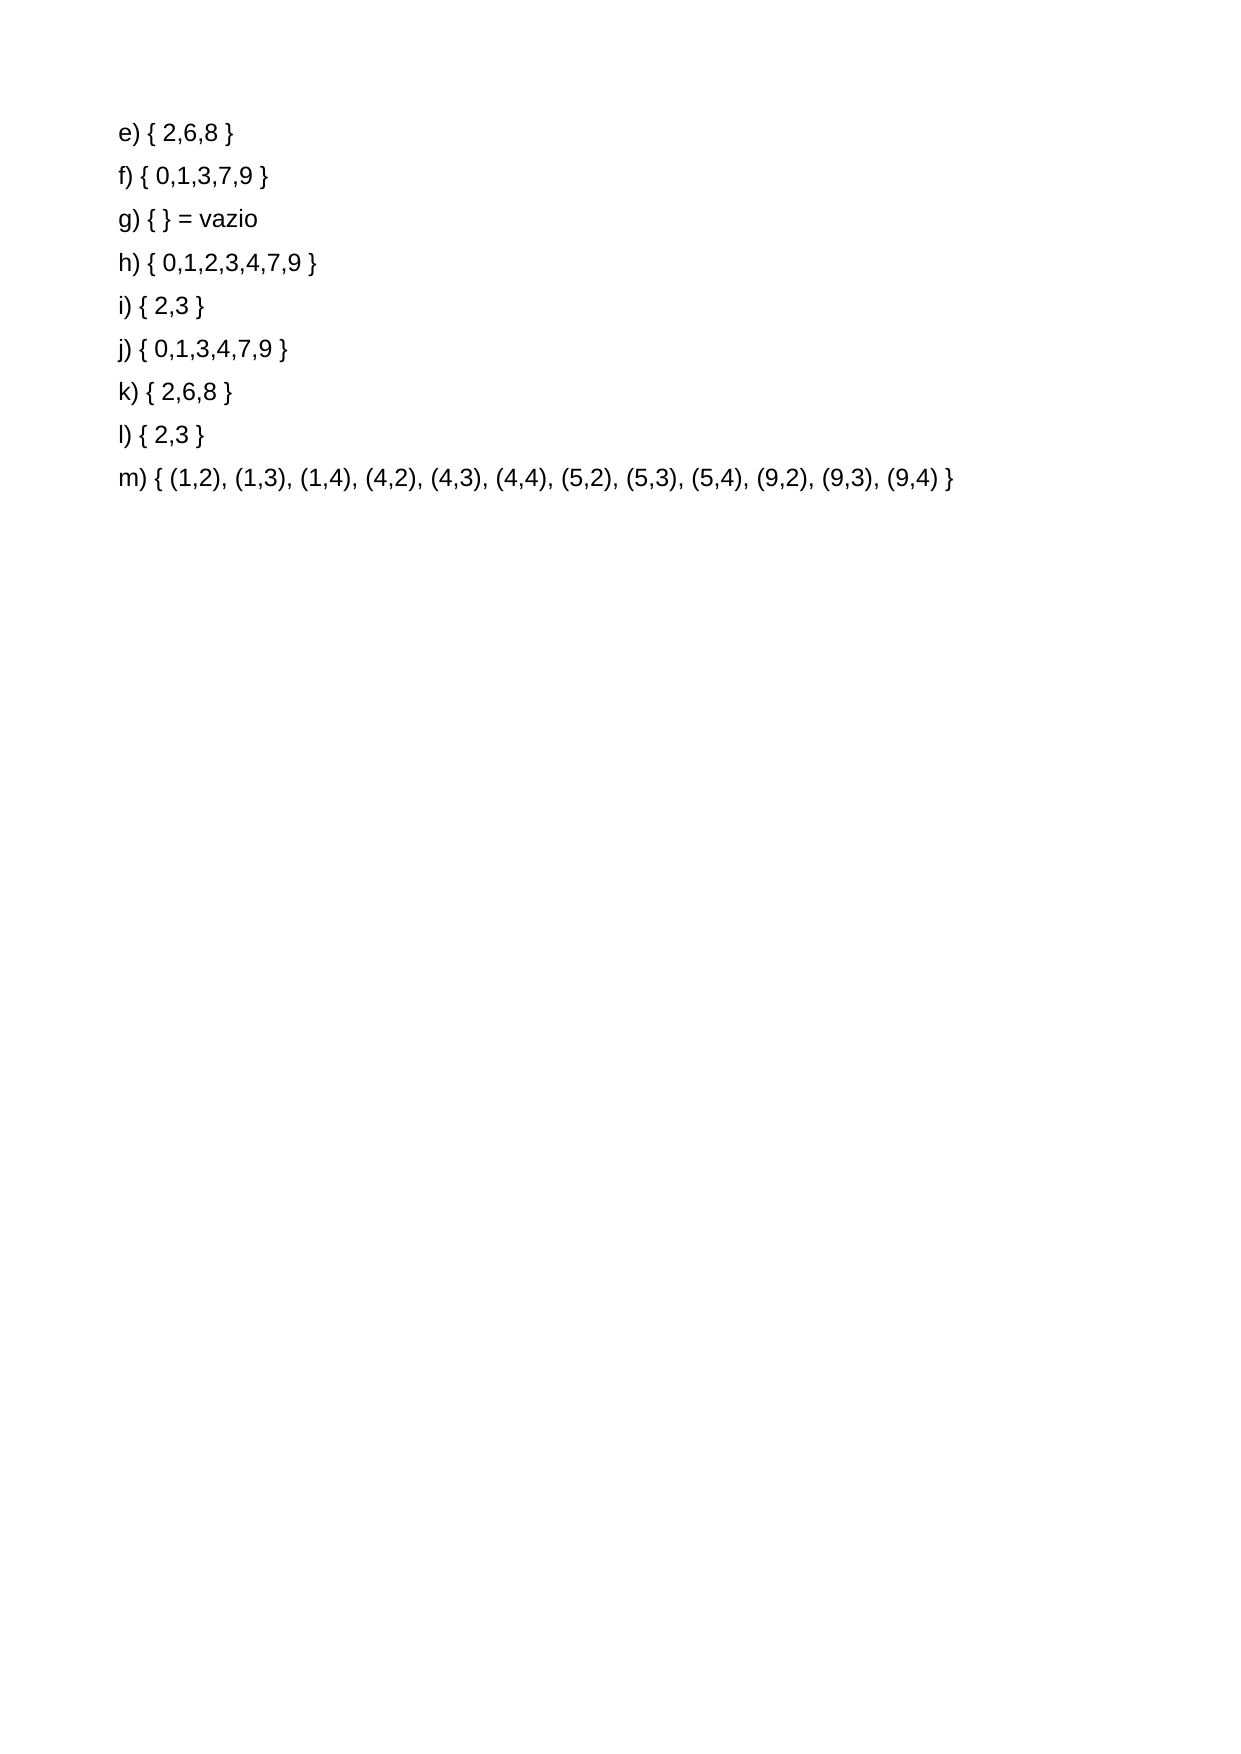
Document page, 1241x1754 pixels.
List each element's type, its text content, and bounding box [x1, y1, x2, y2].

text j) { 0,1,3,4,7,9 } [118, 334, 1122, 362]
text m) { (1,2), (1,3), (1,4), (4,2), (4,3), (4,4), (5,2), (5,3), (5,4), (9,2), (9,3), (9,4) } [118, 463, 1122, 492]
text g) { } = vazio [118, 204, 1122, 233]
text h) { 0,1,2,3,4,7,9 } i) { 2,3 } [118, 247, 1122, 319]
text k) { 2,6,8 } [118, 377, 1122, 406]
text l) { 2,3 } [118, 420, 1122, 449]
text e) { 2,6,8 } f) { 0,1,3,7,9 } [118, 118, 1122, 190]
